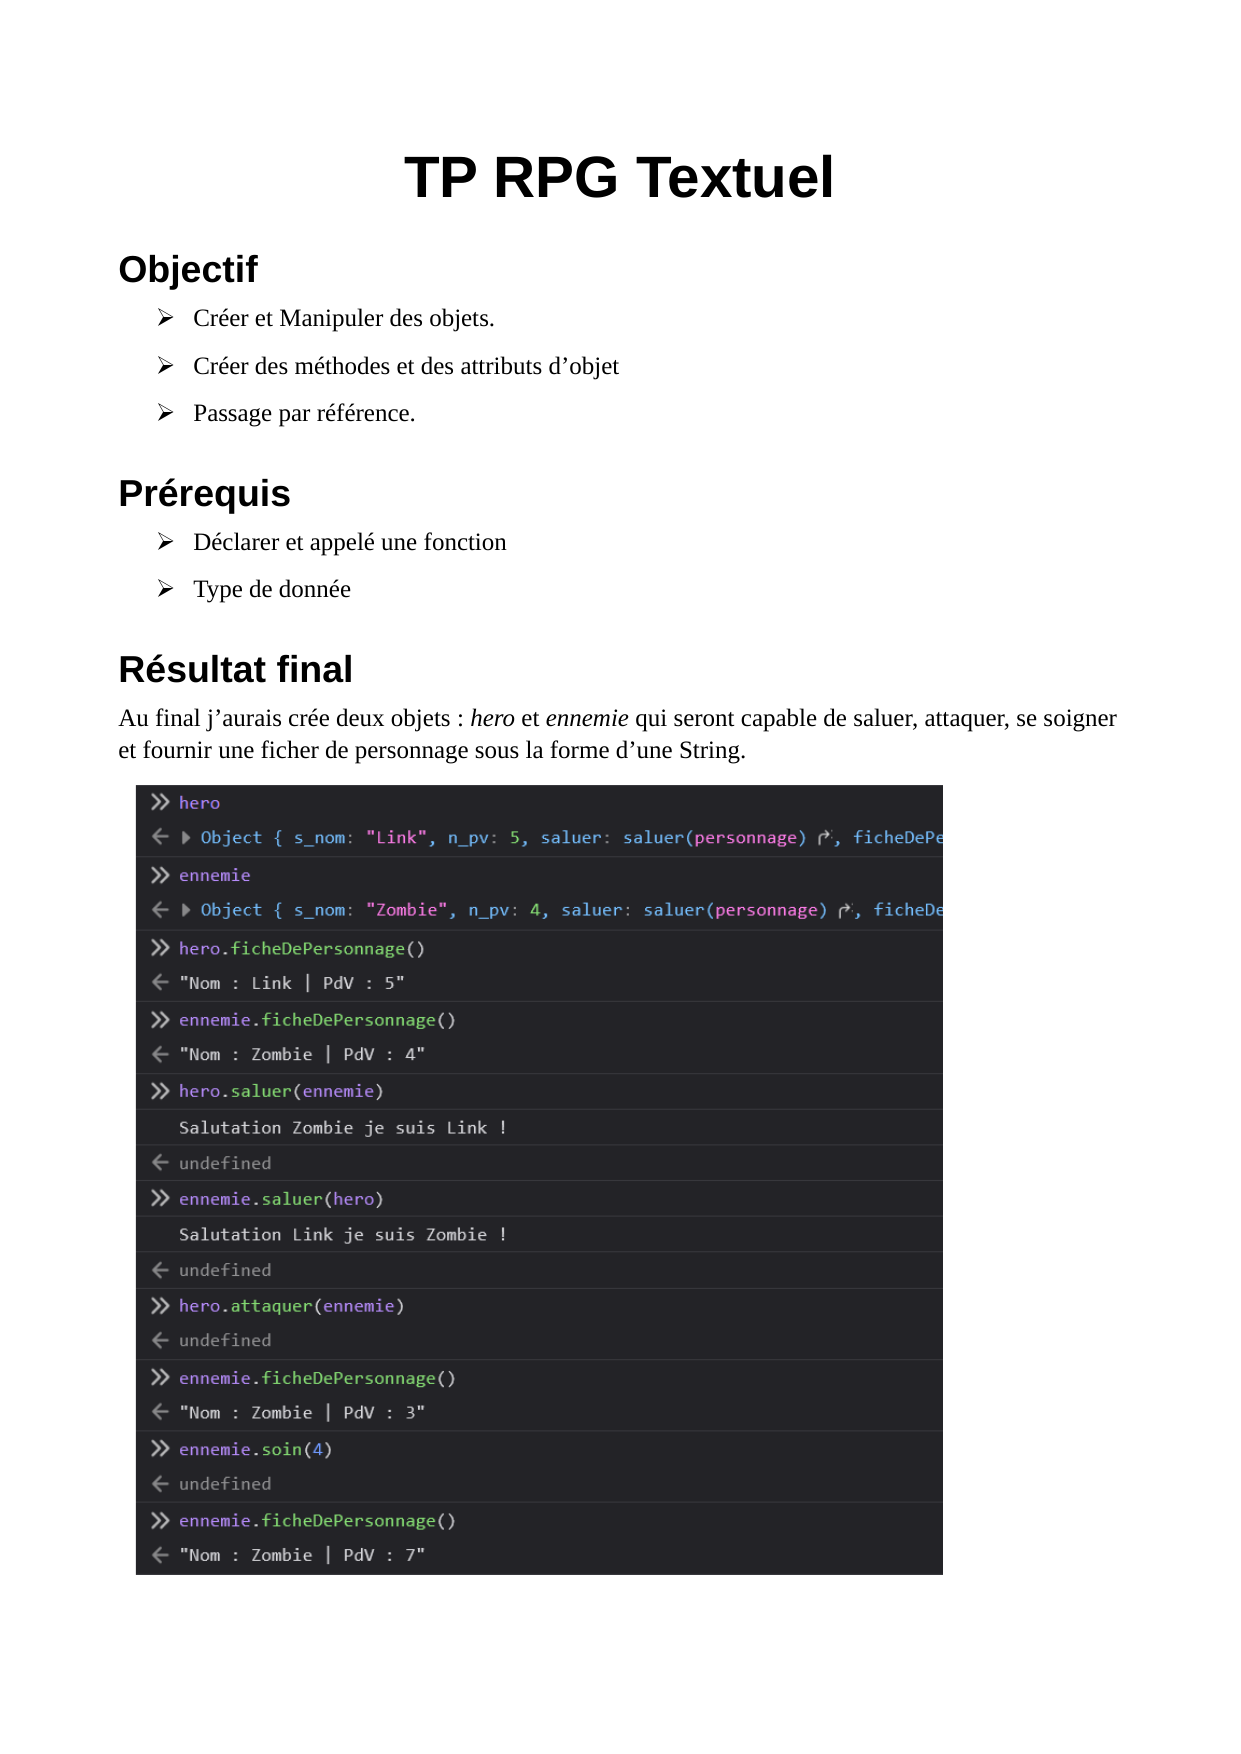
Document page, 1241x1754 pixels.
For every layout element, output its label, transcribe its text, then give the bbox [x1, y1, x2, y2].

subtitle Objectif [118, 248, 1122, 291]
title TP RPG Textuel [118, 143, 1122, 210]
list Créer et Manipuler des objets. [156, 303, 1122, 332]
list Type de donnée [156, 574, 1122, 603]
subtitle Résultat final [118, 647, 1122, 690]
list Créer des méthodes et des attributs d’objet [156, 351, 1122, 380]
list Passage par référence. [156, 398, 1122, 427]
subtitle Prérequis [118, 471, 1122, 514]
text Au final j’aurais crée deux objets : hero et ennemie qui seront capable de saluer, attaquer, se soigner et fournir une ficher de personnage sous la forme d’une String. [118, 703, 1122, 764]
list Déclarer et appelé une fonction [156, 527, 1122, 556]
